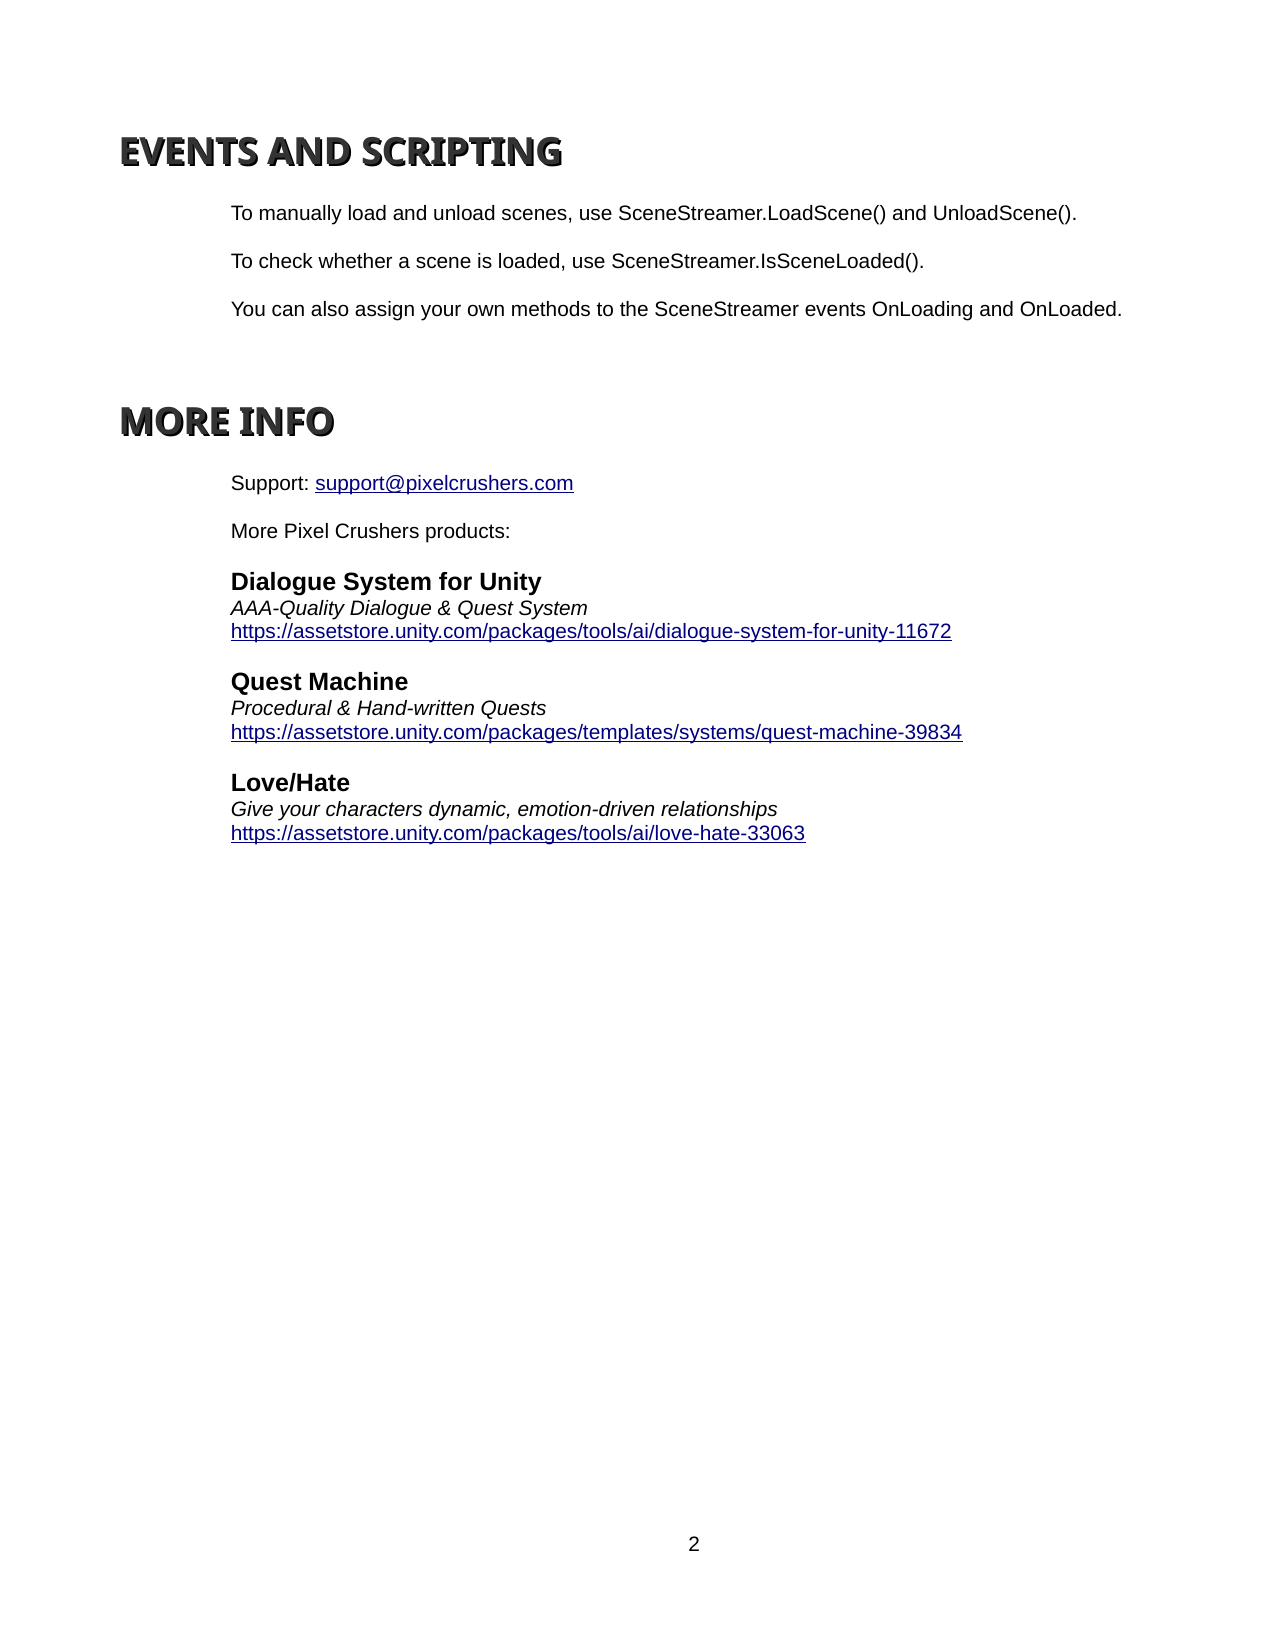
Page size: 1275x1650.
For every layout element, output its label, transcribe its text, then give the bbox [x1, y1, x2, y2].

text To check whether a scene is loaded, use SceneStreamer.IsSceneLoaded(). [231, 249, 1157, 273]
text https://assetstore.unity.com/packages/tools/ai/dialogue-system-for-unity-11672 [231, 619, 1157, 643]
text AAA-Quality Dialogue & Quest System [231, 595, 1157, 619]
text Dialogue System for Unity [231, 567, 1157, 595]
text Love/Hate [231, 768, 1157, 797]
text Procedural & Hand-written Quests [231, 696, 1157, 720]
text More Pixel Crushers products: [231, 519, 1157, 543]
text Support: support@pixelcrushers.com [231, 471, 1157, 495]
text https://assetstore.unity.com/packages/tools/ai/love-hate-33063 [231, 821, 1157, 844]
text https://assetstore.unity.com/packages/templates/systems/quest-machine-39834 [231, 720, 1157, 744]
subtitle More Info [118, 394, 1157, 445]
text Give your characters dynamic, emotion-driven relationships [231, 797, 1157, 821]
subtitle Events and Scripting [118, 124, 1157, 176]
text You can also assign your own methods to the SceneStreamer events OnLoading and OnLoaded. [231, 297, 1157, 321]
text To manually load and unload scenes, use SceneStreamer.LoadScene() and UnloadScene(). [231, 201, 1157, 225]
text Quest Machine [231, 667, 1157, 696]
